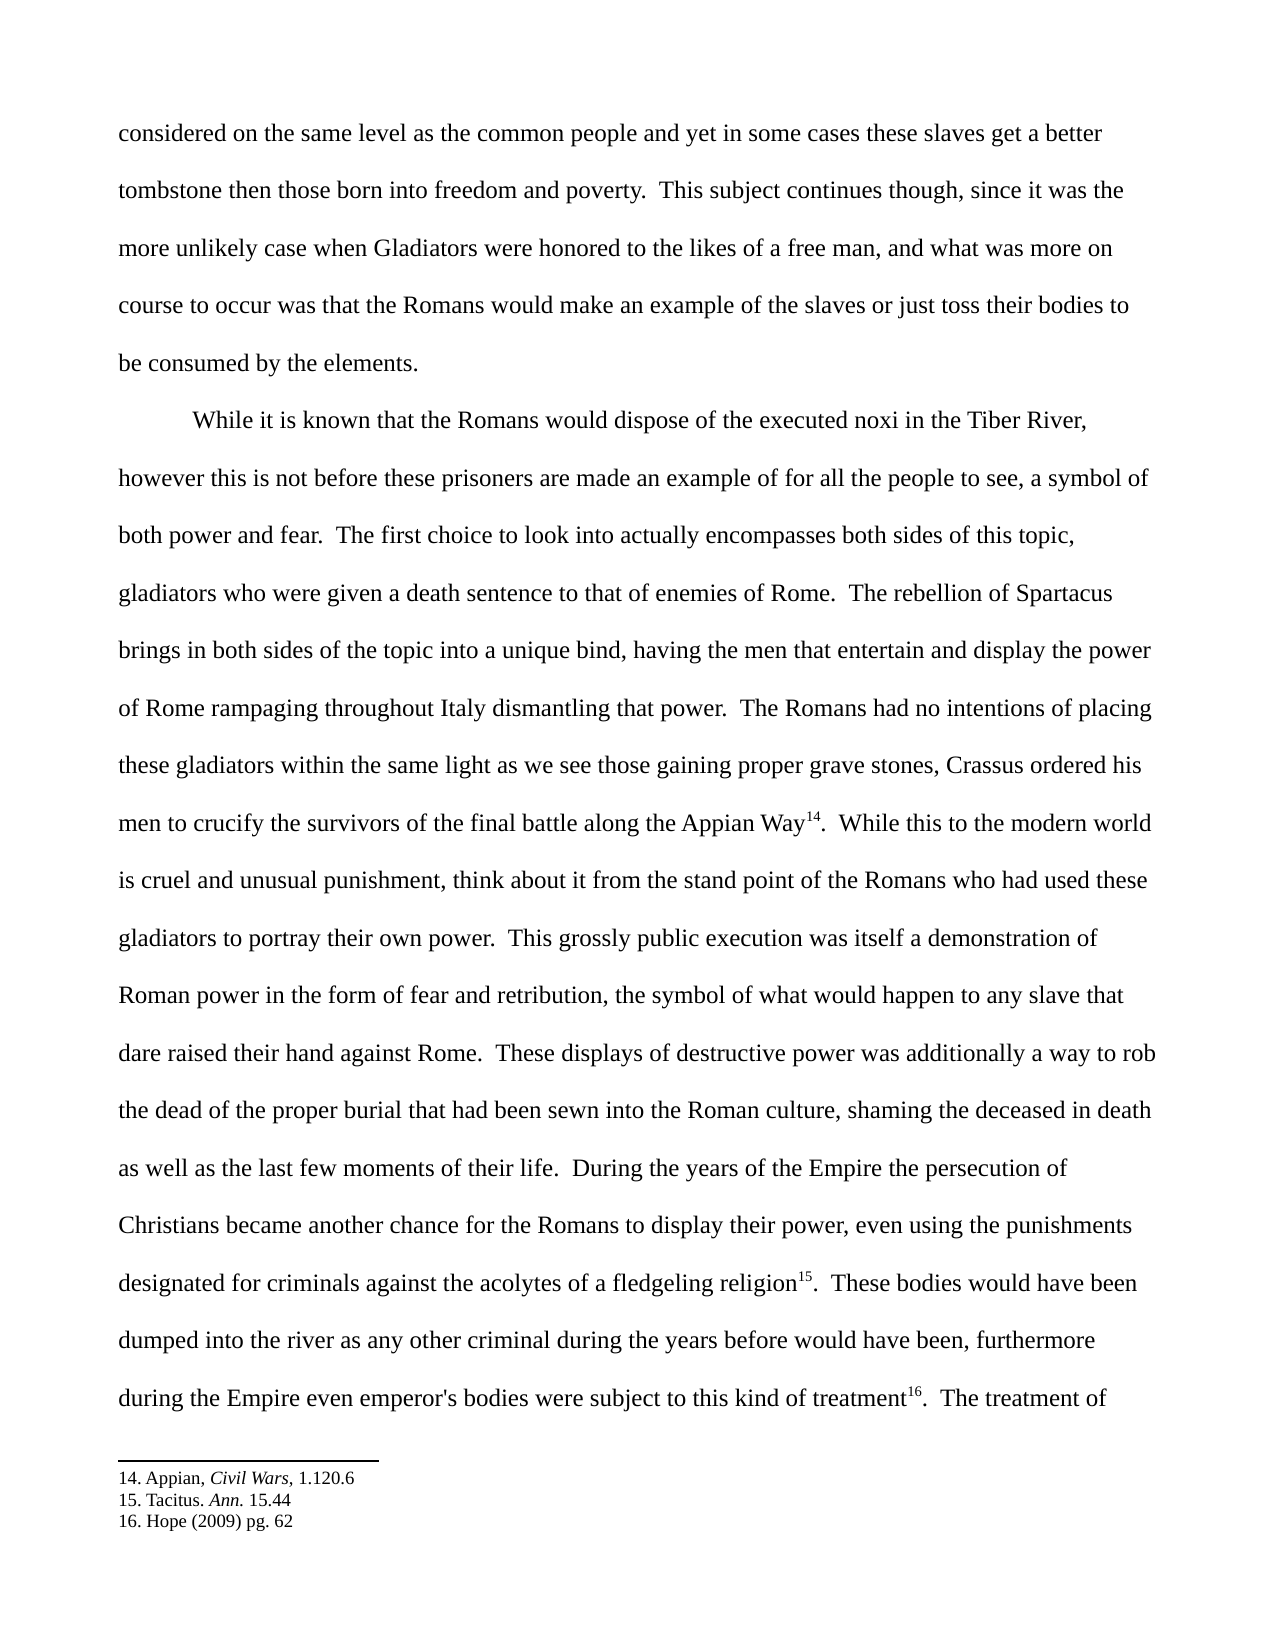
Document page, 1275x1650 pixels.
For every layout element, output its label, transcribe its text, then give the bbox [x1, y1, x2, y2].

text . Tacitus. Ann. 15.44 [118, 1489, 1157, 1510]
text . Hope (2009) pg. 62 [118, 1510, 1157, 1532]
text . Appian, Civil Wars, 1.120.6 [118, 1467, 1157, 1489]
text While it is known that the Romans would dispose of the executed noxi in the Tiber River, however this is not before these prisoners are made an example of for all the people to see, a symbol of both power and fear. The first choice to look into actually encompasses both sides of this topic, gladiators who were given a death sentence to that of enemies of Rome. The rebellion of Spartacus brings in both sides of the topic into a unique bind, having the men that entertain and display the power of Rome rampaging throughout Italy dismantling that power. The Romans had no intentions of placing these gladiators within the same light as we see those gaining proper grave stones, Crassus ordered his men to crucify the survivors of the final battle along the Appian Way. While this to the modern world is cruel and unusual punishment, think about it from the stand point of the Romans who had used these gladiators to portray their own power. This grossly public execution was itself a demonstration of Roman power in the form of fear and retribution, the symbol of what would happen to any slave that dare raised their hand against Rome. These displays of destructive power was additionally a way to rob the dead of the proper burial that had been sewn into the Roman culture, shaming the deceased in death as well as the last few moments of their life. During the years of the Empire the persecution of Christians became another chance for the Romans to display their power, even using the punishments designated for criminals against the acolytes of a fledgeling religion. These bodies would have been dumped into the river as any other criminal during the years before would have been, furthermore during the Empire even emperor's bodies were subject to this kind of treatment. The treatment of [118, 406, 1157, 1412]
text considered on the same level as the common people and yet in some cases these slaves get a better tombstone then those born into freedom and poverty. This subject continues though, since it was the more unlikely case when Gladiators were honored to the likes of a free man, and what was more on course to occur was that the Romans would make an example of the slaves or just toss their bodies to be consumed by the elements. [118, 118, 1157, 377]
